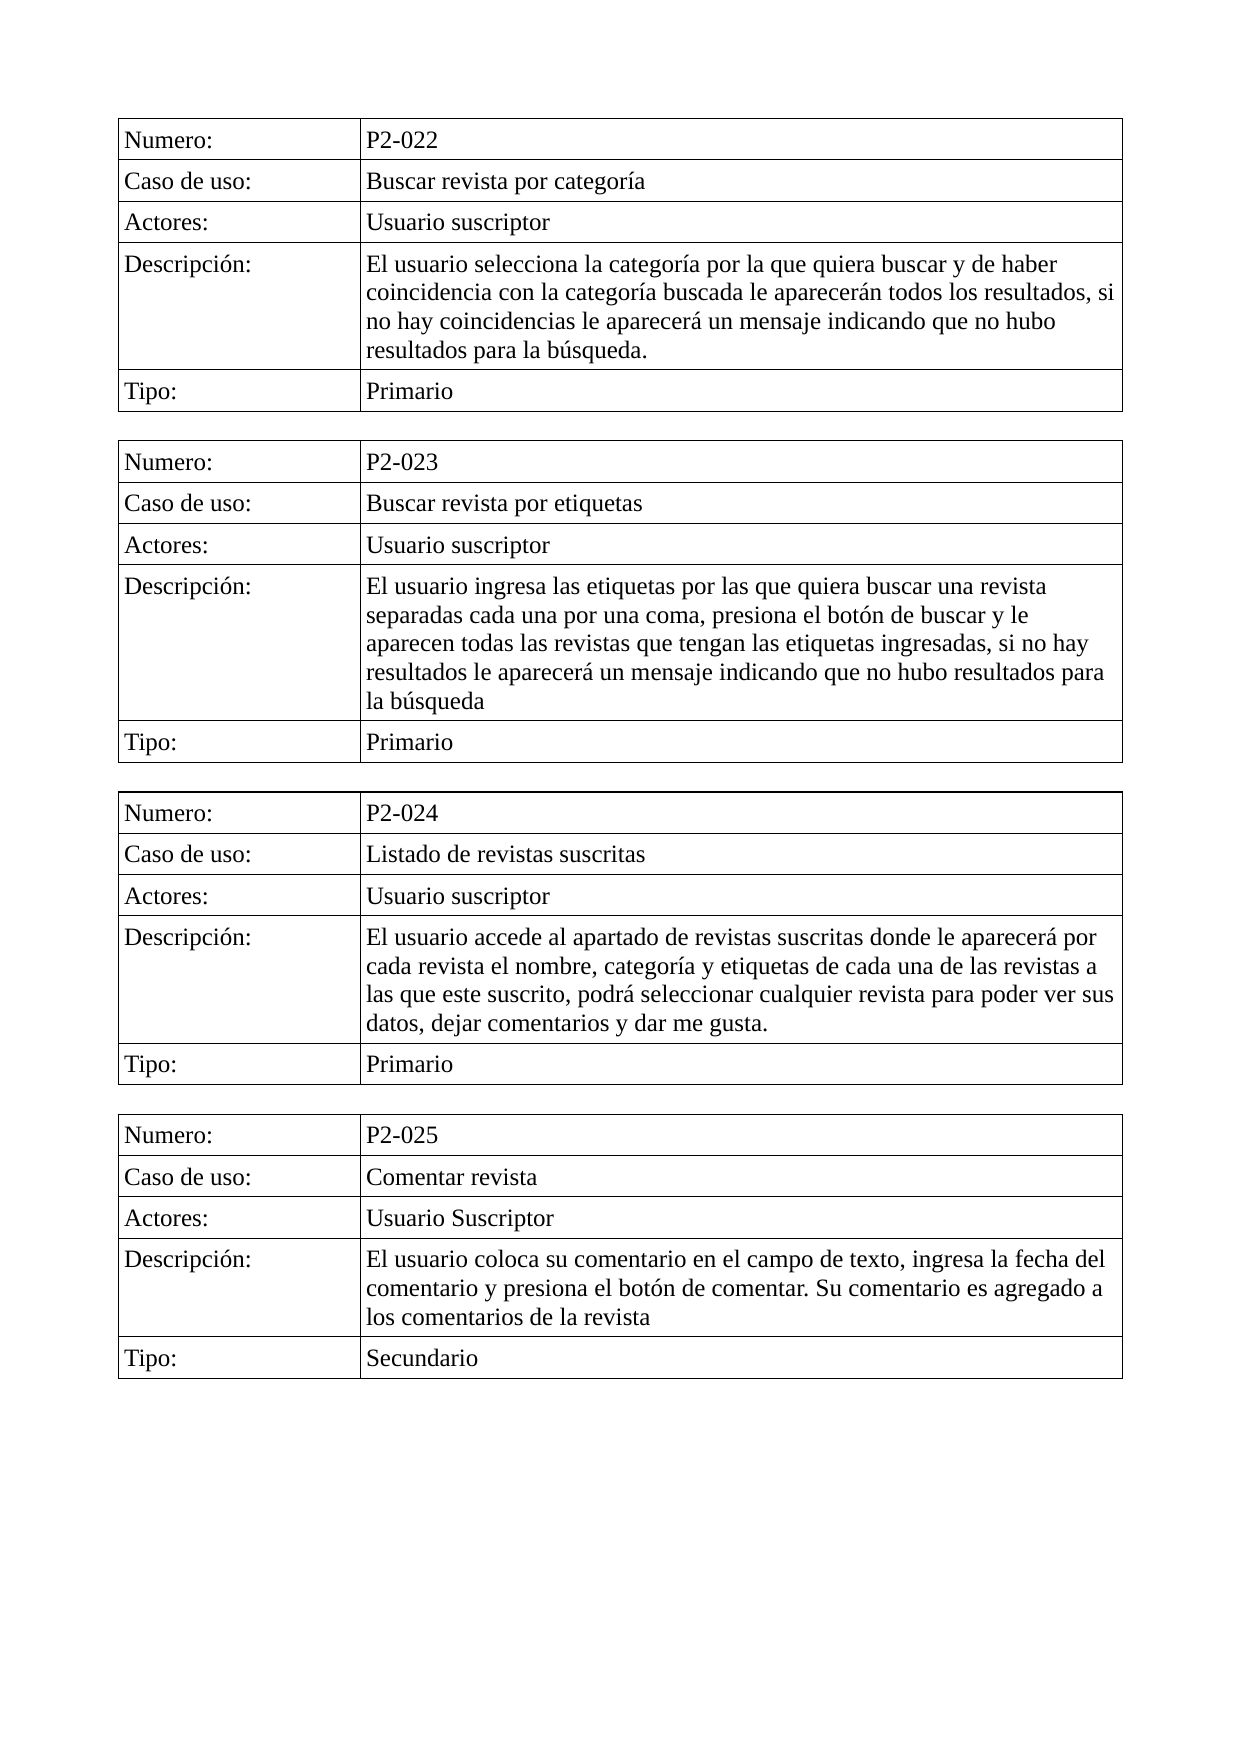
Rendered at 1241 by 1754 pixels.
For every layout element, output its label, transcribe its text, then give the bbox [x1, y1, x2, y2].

table_cell El usuario coloca su comentario en el campo de texto, ingresa la fecha del comentario y presiona el botón de comentar. Su comentario es agregado a los comentarios de la revista [361, 1239, 1122, 1336]
table_header Numero: [119, 1115, 360, 1155]
table_cell Usuario Suscriptor [361, 1197, 1122, 1237]
table_cell Tipo: [119, 1337, 360, 1377]
table_cell Actores: [119, 202, 360, 242]
table_cell Usuario suscriptor [361, 524, 1122, 564]
table_cell Descripción: [119, 1239, 360, 1336]
table_header P2-022 [361, 119, 1122, 159]
table_cell Descripción: [119, 243, 360, 369]
table_header Numero: [119, 441, 360, 482]
table_cell Caso de uso: [119, 160, 360, 201]
table_cell Usuario suscriptor [361, 875, 1122, 915]
table_header Numero: [119, 793, 360, 833]
table_cell Comentar revista [361, 1156, 1122, 1196]
table_cell El usuario selecciona la categoría por la que quiera buscar y de haber coincidencia con la categoría buscada le aparecerán todos los resultados, si no hay coincidencias le aparecerá un mensaje indicando que no hubo resultados para la búsqueda. [361, 243, 1122, 369]
table_cell Descripción: [119, 565, 360, 720]
table_cell Caso de uso: [119, 483, 360, 523]
table_header Numero: [119, 119, 360, 159]
table_cell Caso de uso: [119, 1156, 360, 1196]
table_cell Buscar revista por etiquetas [361, 483, 1122, 523]
table_cell Listado de revistas suscritas [361, 834, 1122, 874]
table_cell El usuario ingresa las etiquetas por las que quiera buscar una revista separadas cada una por una coma, presiona el botón de buscar y le aparecen todas las revistas que tengan las etiquetas ingresadas, si no hay resultados le aparecerá un mensaje indicando que no hubo resultados para la búsqueda [361, 565, 1122, 720]
table_cell Actores: [119, 524, 360, 564]
table_cell Tipo: [119, 721, 360, 762]
table_cell Descripción: [119, 916, 360, 1043]
table_cell Buscar revista por categoría [361, 160, 1122, 201]
table_cell Usuario suscriptor [361, 202, 1122, 242]
table_header P2-024 [361, 793, 1122, 833]
table_cell Actores: [119, 1197, 360, 1237]
table_cell Caso de uso: [119, 834, 360, 874]
table_cell Primario [361, 721, 1122, 762]
table_cell Secundario [361, 1337, 1122, 1377]
table_cell Primario [361, 370, 1122, 411]
table_cell Tipo: [119, 1044, 360, 1084]
table_cell El usuario accede al apartado de revistas suscritas donde le aparecerá por cada revista el nombre, categoría y etiquetas de cada una de las revistas a las que este suscrito, podrá seleccionar cualquier revista para poder ver sus datos, dejar comentarios y dar me gusta. [361, 916, 1122, 1043]
table_cell Primario [361, 1044, 1122, 1084]
table_header P2-023 [361, 441, 1122, 482]
table_cell Tipo: [119, 370, 360, 411]
table_cell Actores: [119, 875, 360, 915]
table_header P2-025 [361, 1115, 1122, 1155]
